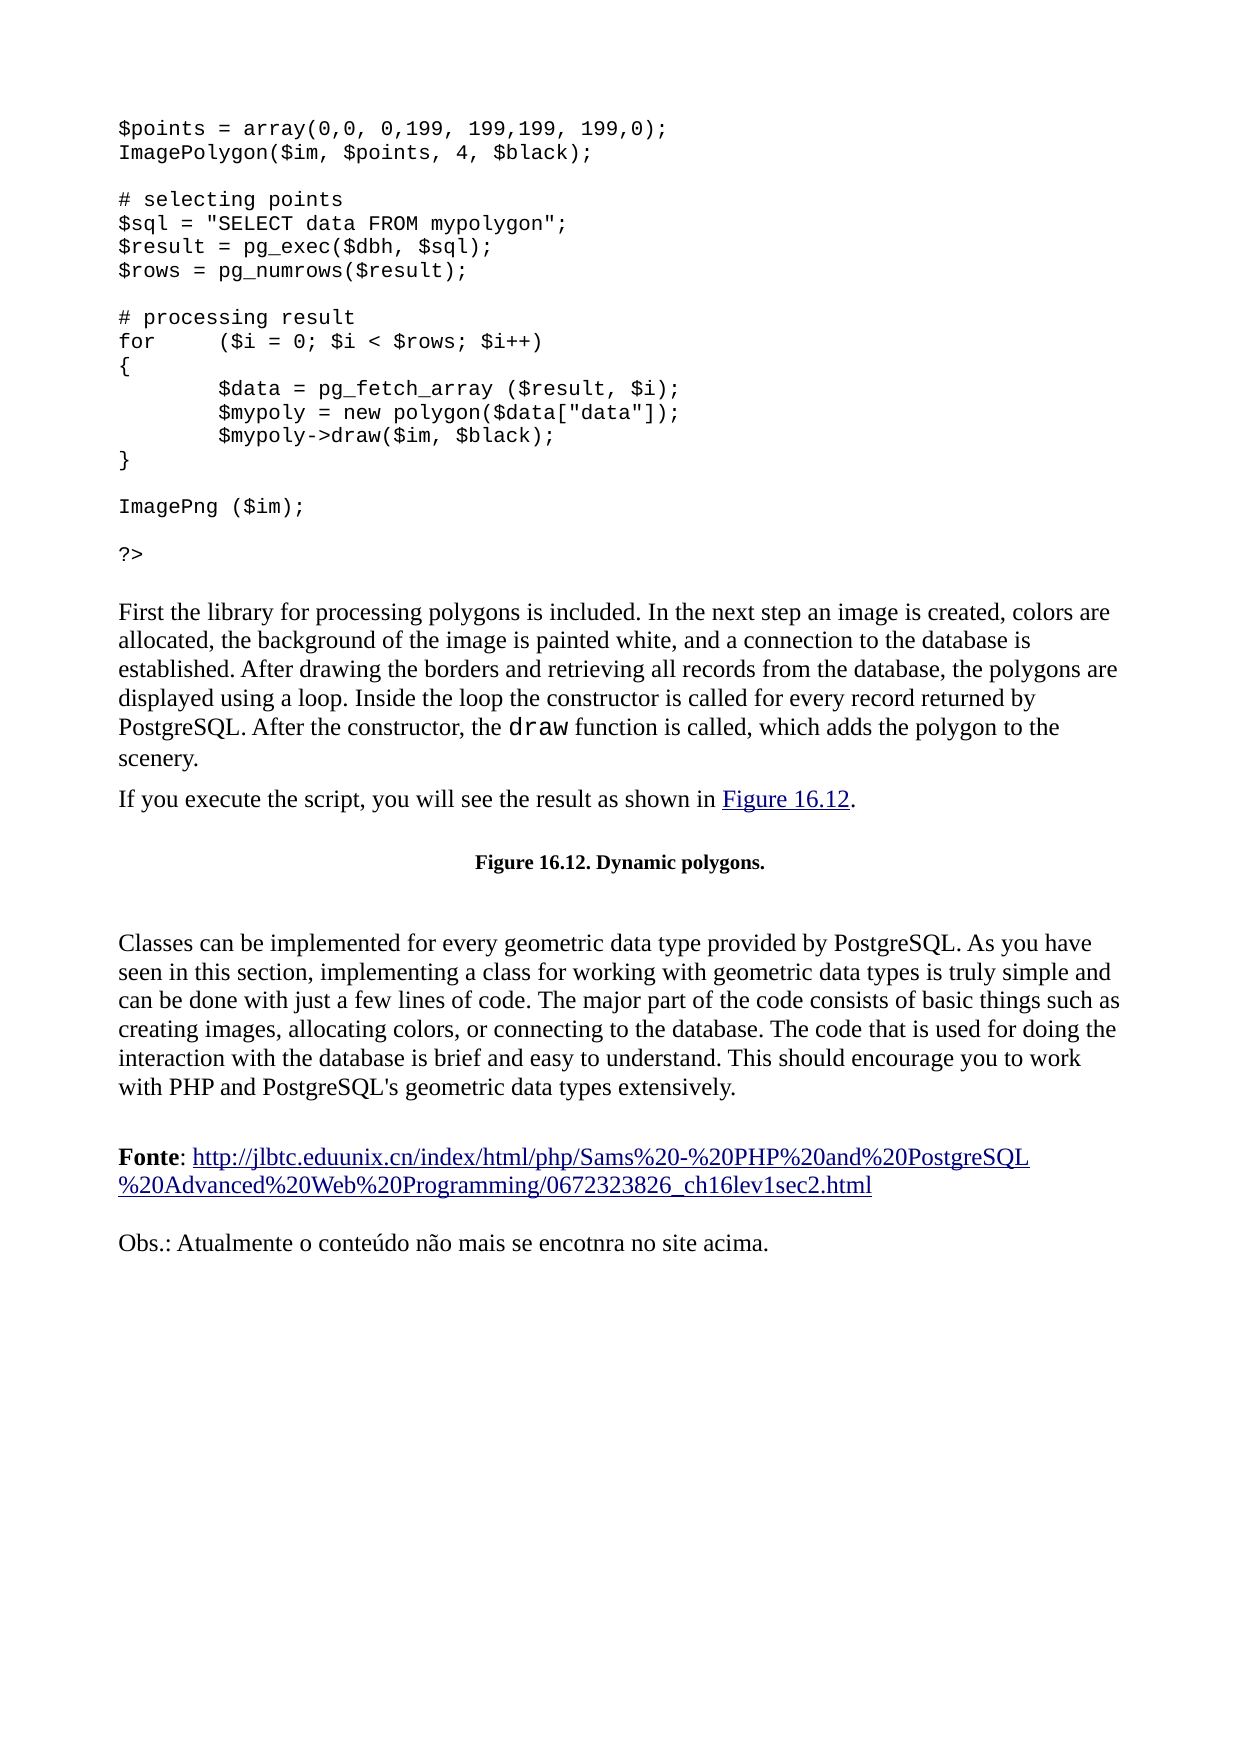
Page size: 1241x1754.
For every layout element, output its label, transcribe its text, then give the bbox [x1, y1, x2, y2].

text $mypoly = new polygon($data["data"]); [118, 402, 1122, 426]
text Classes can be implemented for every geometric data type provided by PostgreSQL. As you have seen in this section, implementing a class for working with geometric data types is truly simple and can be done with just a few lines of code. The major part of the code consists of basic things such as creating images, allocating colors, or connecting to the database. The code that is used for doing the interaction with the database is brief and easy to understand. This should encourage you to work with PHP and PostgreSQL's geometric data types extensively. [118, 928, 1122, 1101]
text ImagePolygon($im, $points, 4, $black); [118, 142, 1122, 165]
text $result = pg_exec($dbh, $sql); [118, 236, 1122, 260]
text First the library for processing polygons is included. In the next step an image is created, colors are allocated, the background of the image is painted white, and a connection to the database is established. After drawing the borders and retrieving all records from the database, the polygons are displayed using a loop. Inside the loop the constructor is called for every record returned by PostgreSQL. After the constructor, the draw function is called, which adds the polygon to the scenery. [118, 597, 1122, 771]
text $points = array(0,0, 0,199, 199,199, 199,0); [118, 118, 1122, 142]
text # processing result [118, 307, 1122, 331]
text ImagePng ($im); [118, 496, 1122, 520]
text $sql = "SELECT data FROM mypolygon"; [118, 213, 1122, 236]
text If you execute the script, you will see the result as shown in Figure 16.12. [118, 784, 1122, 813]
subtitle Figure 16.12. Dynamic polygons. [118, 850, 1122, 874]
text { [118, 354, 1122, 378]
text ?> [118, 544, 1122, 567]
text $mypoly->draw($im, $black); [118, 426, 1122, 449]
text $data = pg_fetch_array ($result, $i); [118, 378, 1122, 402]
text # selecting points [118, 189, 1122, 213]
text Obs.: Atualmente o conteúdo não mais se encotnra no site acima. [118, 1228, 1122, 1257]
text Fonte: http://jlbtc.eduunix.cn/index/html/php/Sams%20-%20PHP%20and%20PostgreSQL%20Advanced%20Web%20Programming/0672323826_ch16lev1sec2.html [118, 1142, 1122, 1199]
text } [118, 449, 1122, 473]
text $rows = pg_numrows($result); [118, 260, 1122, 284]
text for ($i = 0; $i < $rows; $i++) [118, 331, 1122, 354]
